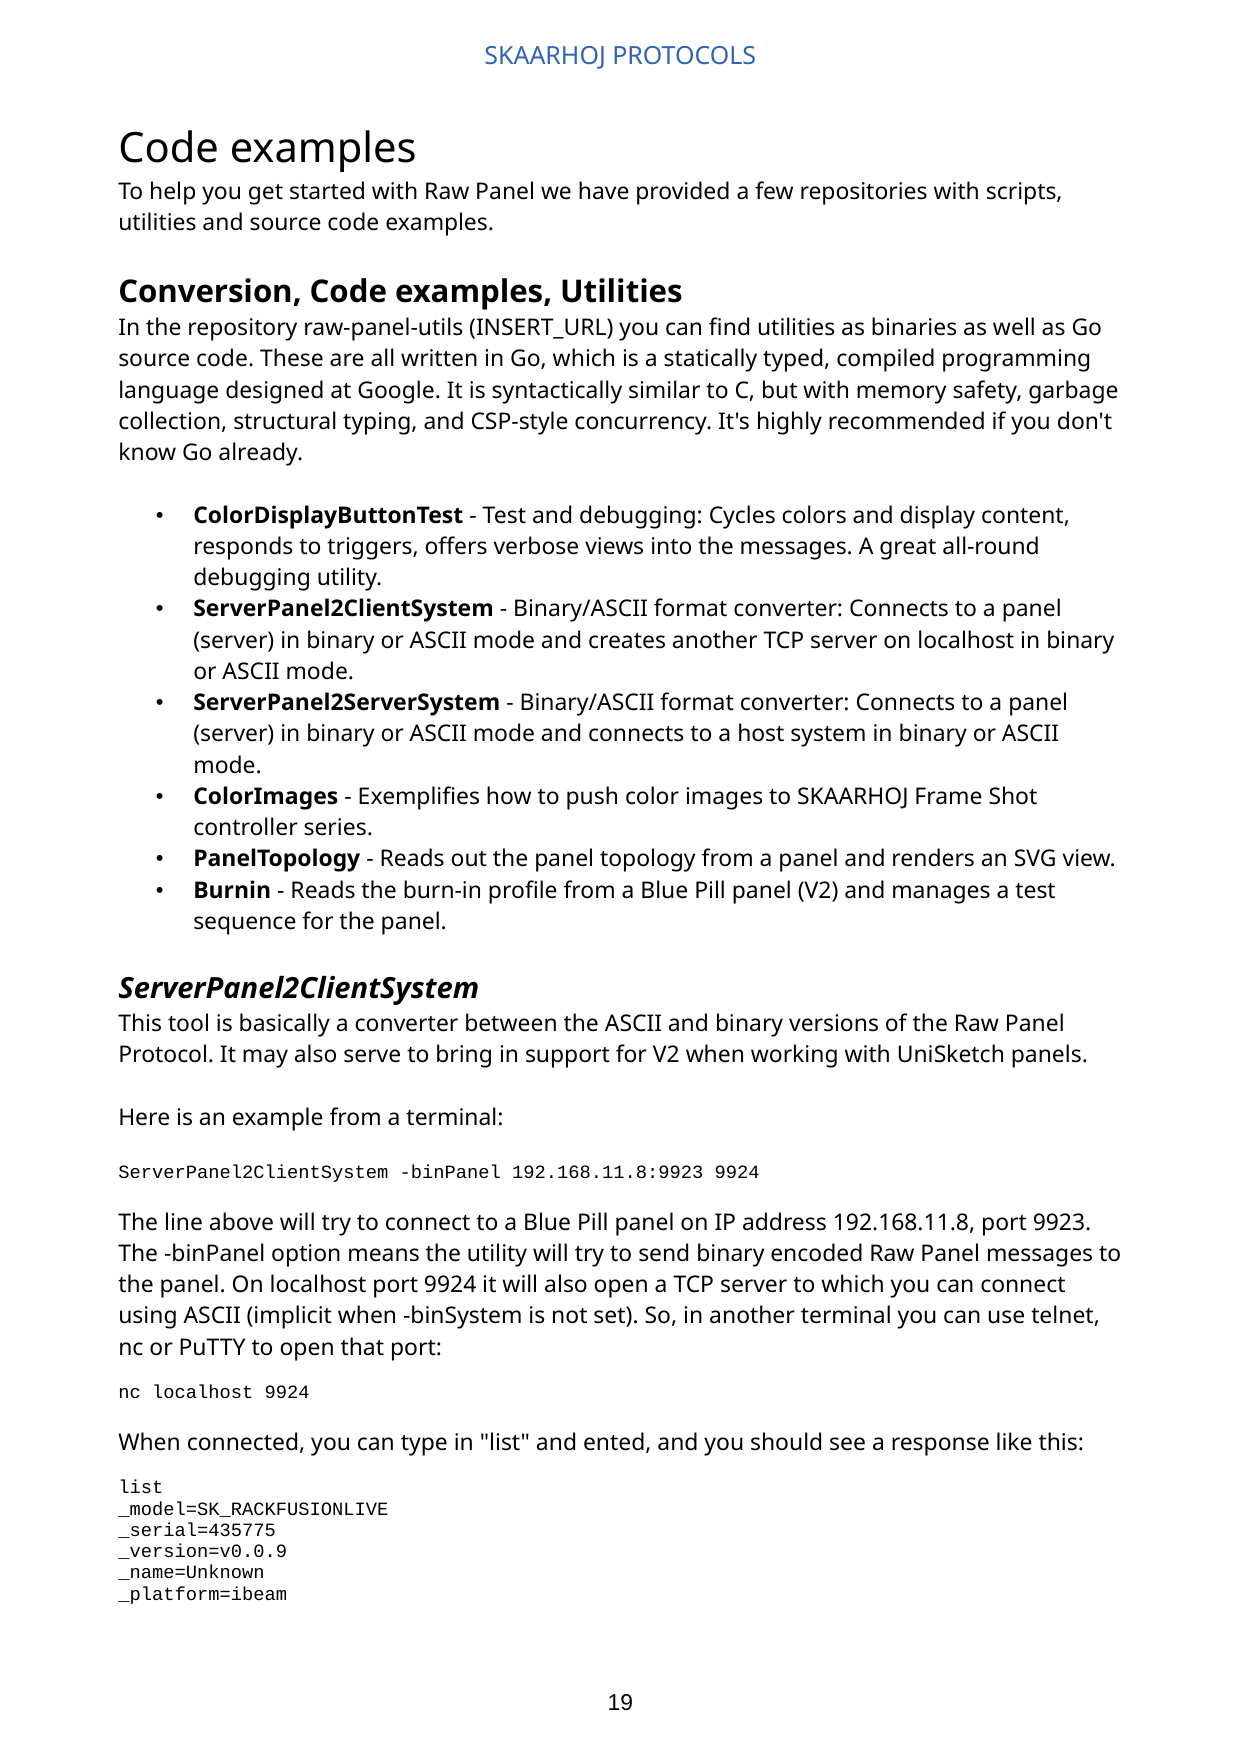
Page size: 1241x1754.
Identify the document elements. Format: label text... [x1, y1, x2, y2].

text _platform=ibeam [118, 1584, 1122, 1606]
subtitle Conversion, Code examples, Utilities [118, 269, 1122, 311]
text When connected, you can type in "list" and ented, and you should see a response like this: [118, 1426, 1122, 1457]
text _serial=435775 [118, 1521, 1122, 1542]
list PanelTopology - Reads out the panel topology from a panel and renders an SVG view. [156, 842, 1122, 873]
text Code examples [118, 118, 1122, 175]
text _name=Unknown [118, 1563, 1122, 1584]
text Here is an example from a terminal: [118, 1101, 1122, 1132]
text In the repository raw-panel-utils (INSERT_URL) you can find utilities as binaries as well as Go source code. These are all written in Go, which is a statically typed, compiled programming language designed at Google. It is syntactically similar to C, but with memory safety, garbage collection, structural typing, and CSP-style concurrency. It's highly recommended if you don't know Go already. [118, 311, 1122, 467]
text nc localhost 9924 [118, 1383, 1122, 1404]
text The line above will try to connect to a Blue Pill panel on IP address 192.168.11.8, port 9923. The -binPanel option means the utility will try to send binary encoded Raw Panel messages to the panel. On localhost port 9924 it will also open a TCP server to which you can connect using ASCII (implicit when -binSystem is not set). So, in another terminal you can use telnet, nc or PuTTY to open that port: [118, 1206, 1122, 1362]
list ServerPanel2ClientSystem - Binary/ASCII format converter: Connects to a panel (server) in binary or ASCII mode and creates another TCP server on localhost in binary or ASCII mode. [156, 592, 1122, 686]
text This tool is basically a converter between the ASCII and binary versions of the Raw Panel Protocol. It may also serve to bring in support for V2 when working with UniSketch panels. [118, 1007, 1122, 1069]
list ColorDisplayButtonTest - Test and debugging: Cycles colors and display content, responds to triggers, offers verbose views into the messages. A great all-round debugging utility. [156, 498, 1122, 592]
text To help you get started with Raw Panel we have provided a few repositories with scripts, utilities and source code examples. [118, 175, 1122, 237]
text _model=SK_RACKFUSIONLIVE [118, 1499, 1122, 1521]
list ColorImages - Exemplifies how to push color images to SKAARHOJ Frame Shot controller series. [156, 780, 1122, 842]
subtitle ServerPanel2ClientSystem [118, 967, 1122, 1007]
list ServerPanel2ServerSystem - Binary/ASCII format converter: Connects to a panel (server) in binary or ASCII mode and connects to a host system in binary or ASCII mode. [156, 686, 1122, 780]
text ServerPanel2ClientSystem -binPanel 192.168.11.8:9923 9924 [118, 1163, 1122, 1184]
text _version=v0.0.9 [118, 1542, 1122, 1563]
text list [118, 1478, 1122, 1499]
list Burnin - Reads the burn-in profile from a Blue Pill panel (V2) and manages a test sequence for the panel. [156, 873, 1122, 936]
